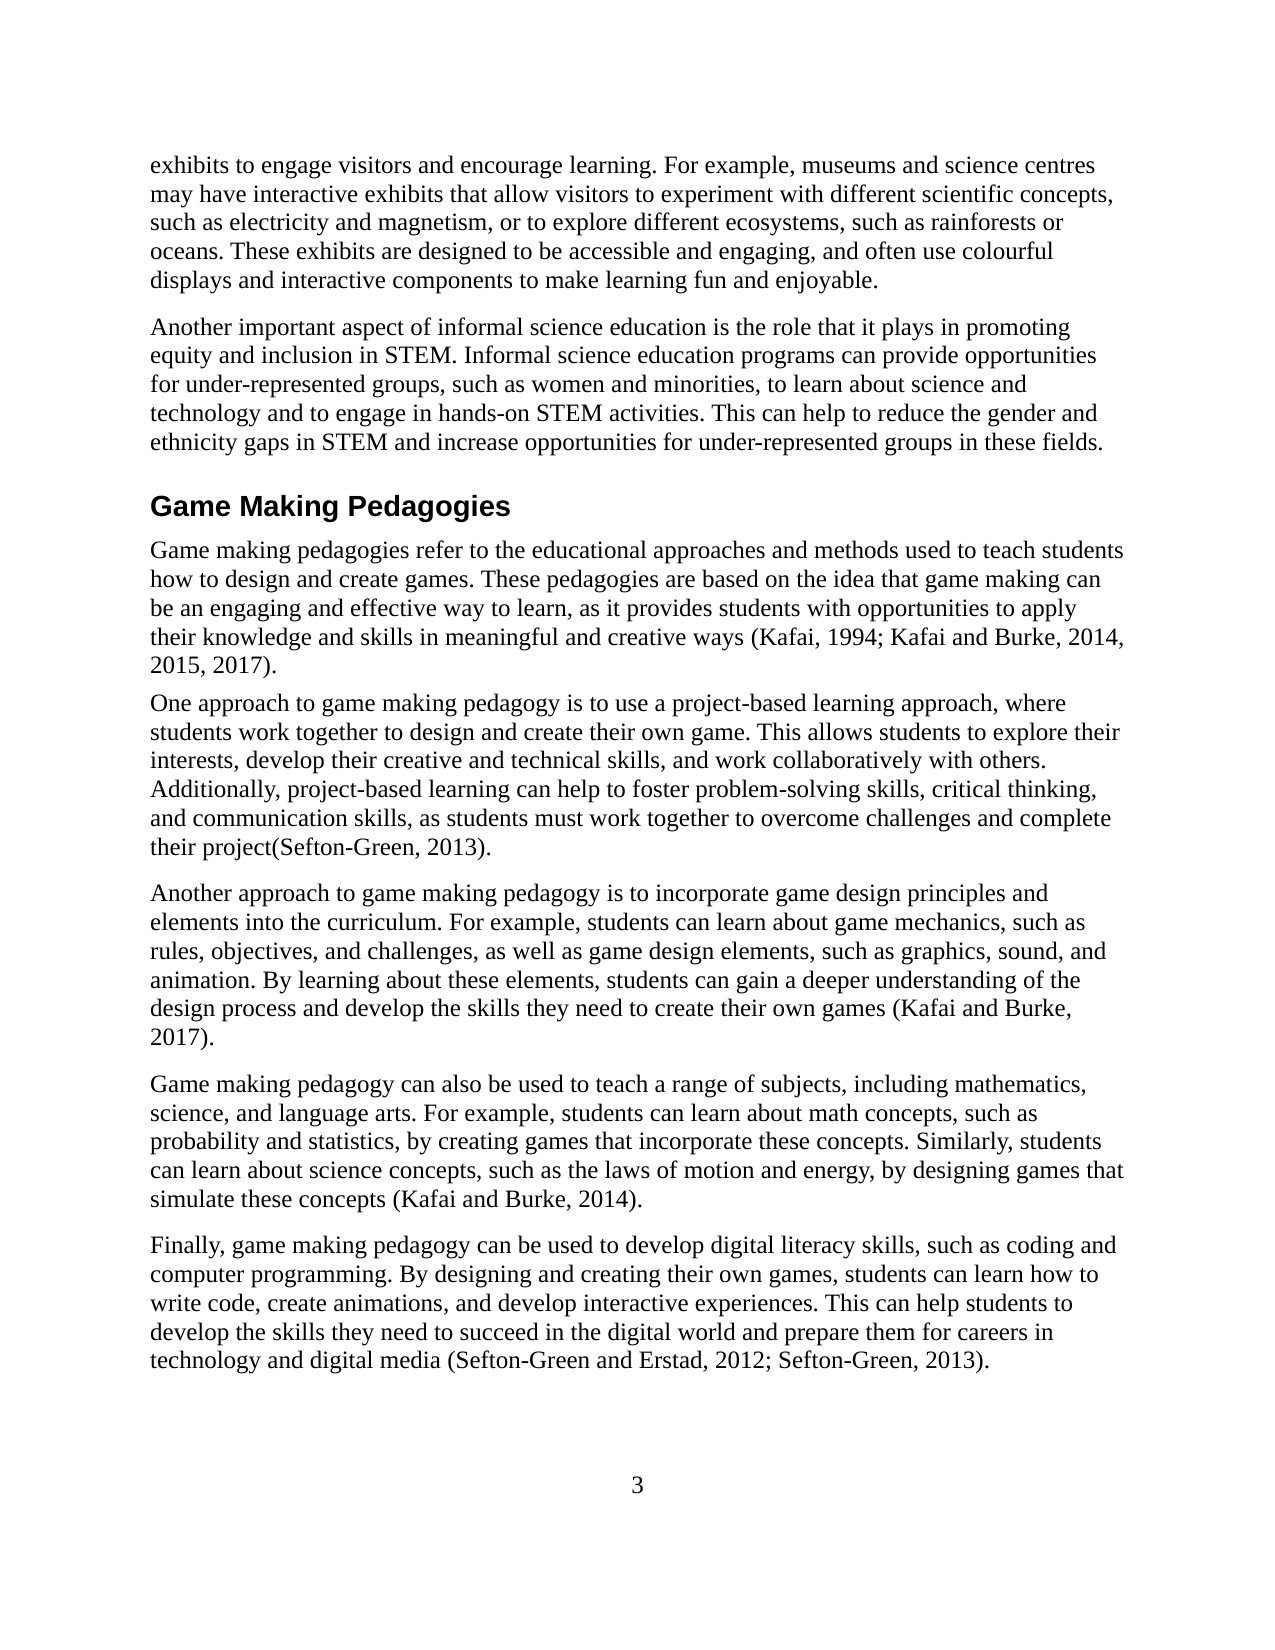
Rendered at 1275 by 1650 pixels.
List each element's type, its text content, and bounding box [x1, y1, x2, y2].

text Another important aspect of informal science education is the role that it plays in promoting equity and inclusion in STEM. Informal science education programs can provide opportunities for under-represented groups, such as women and minorities, to learn about science and technology and to engage in hands-on STEM activities. This can help to reduce the gender and ethnicity gaps in STEM and increase opportunities for under-represented groups in these fields. [150, 312, 1125, 455]
text Finally, game making pedagogy can be used to develop digital literacy skills, such as coding and computer programming. By designing and creating their own games, students can learn how to write code, create animations, and develop interactive experiences. This can help students to develop the skills they need to succeed in the digital world and prepare them for careers in technology and digital media (Sefton-Green and Erstad, 2012; Sefton-Green, 2013). [150, 1231, 1125, 1374]
text Another approach to game making pedagogy is to incorporate game design principles and elements into the curriculum. For example, students can learn about game mechanics, such as rules, objectives, and challenges, as well as game design elements, such as graphics, sound, and animation. By learning about these elements, students can gain a deeper understanding of the design process and develop the skills they need to create their own games (Kafai and Burke, 2017). [150, 878, 1125, 1051]
text Game making pedagogy can also be used to teach a range of subjects, including mathematics, science, and language arts. For example, students can learn about math concepts, such as probability and statistics, by creating games that incorporate these concepts. Similarly, students can learn about science concepts, such as the laws of motion and energy, by designing games that simulate these concepts (Kafai and Burke, 2014). [150, 1069, 1125, 1213]
text exhibits to engage visitors and encourage learning. For example, museums and science centres may have interactive exhibits that allow visitors to experiment with different scientific concepts, such as electricity and magnetism, or to explore different ecosystems, such as rainforests or oceans. These exhibits are designed to be accessible and engaging, and often use colourful displays and interactive components to make learning fun and enjoyable. [150, 150, 1125, 294]
subtitle Game Making Pedagogies [150, 489, 1125, 523]
text Game making pedagogies refer to the educational approaches and methods used to teach students how to design and create games. These pedagogies are based on the idea that game making can be an engaging and effective way to learn, as it provides students with opportunities to apply their knowledge and skills in meaningful and creative ways (Kafai, 1994; Kafai and Burke, 2014, 2015, 2017). [150, 535, 1125, 679]
text One approach to game making pedagogy is to use a project-based learning approach, where students work together to design and create their own game. This allows students to explore their interests, develop their creative and technical skills, and work collaboratively with others. Additionally, project-based learning can help to foster problem-solving skills, critical thinking, and communication skills, as students must work together to overcome challenges and complete their project(Sefton-Green, 2013). [150, 688, 1125, 861]
